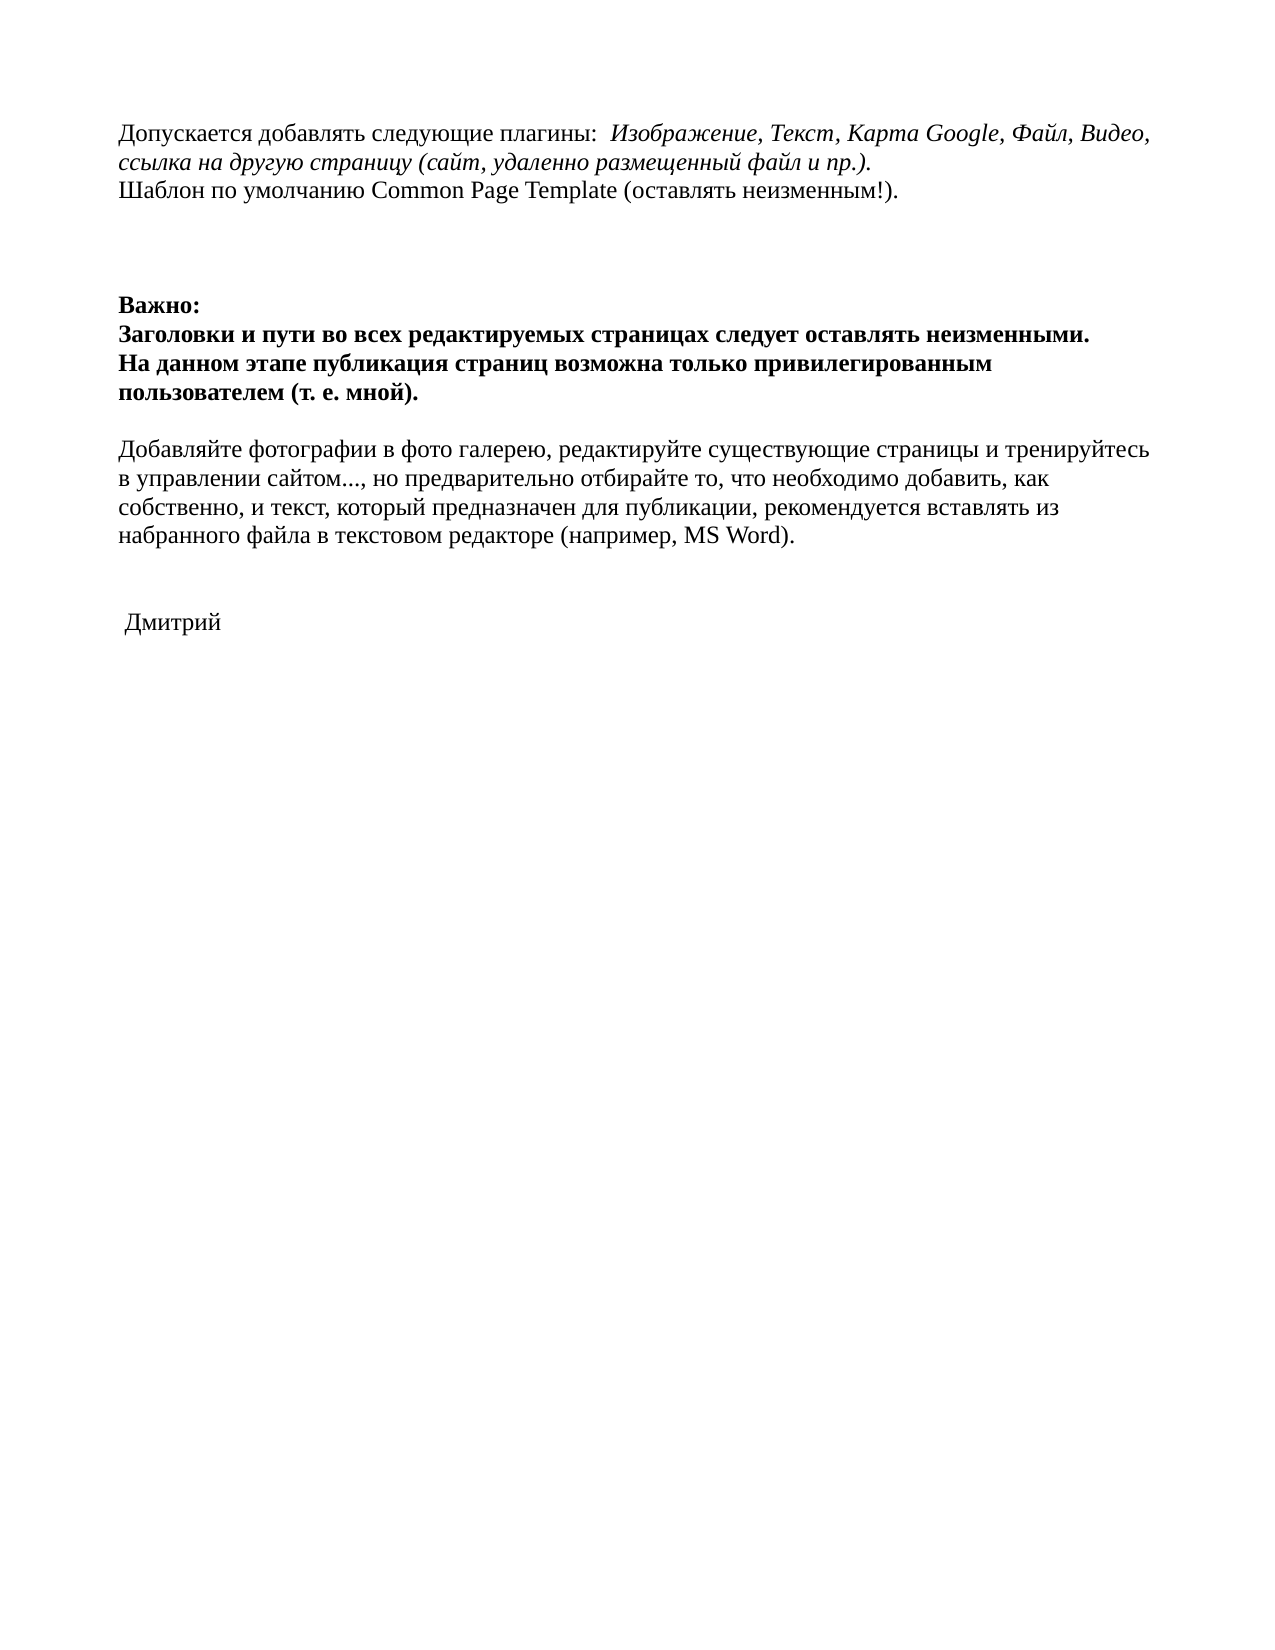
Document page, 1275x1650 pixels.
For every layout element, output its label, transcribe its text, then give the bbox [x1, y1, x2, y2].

text Важно: [118, 291, 1157, 319]
text На данном этапе публикация страниц возможна только привилегированным пользователем (т. е. мной). [118, 348, 1157, 406]
text Допускается добавлять следующие плагины: Изображение, Текст, Карта Google, Файл, Видео, ссылка на другую страницу (сайт, удаленно размещенный файл и пр.). [118, 118, 1157, 176]
text Дмитрий [118, 607, 1157, 636]
text Добавляйте фотографии в фото галерею, редактируйте существующие страницы и тренируйтесь в управлении сайтом..., но предварительно отбирайте то, что необходимо добавить, как собственно, и текст, который предназначен для публикации, рекомендуется вставлять из набранного файла в текстовом редакторе (например, MS Word). [118, 434, 1157, 549]
text Шаблон по умолчанию Common Page Template (оставлять неизменным!). [118, 176, 1157, 204]
text Заголовки и пути во всех редактируемых страницах следует оставлять неизменными. [118, 319, 1157, 348]
